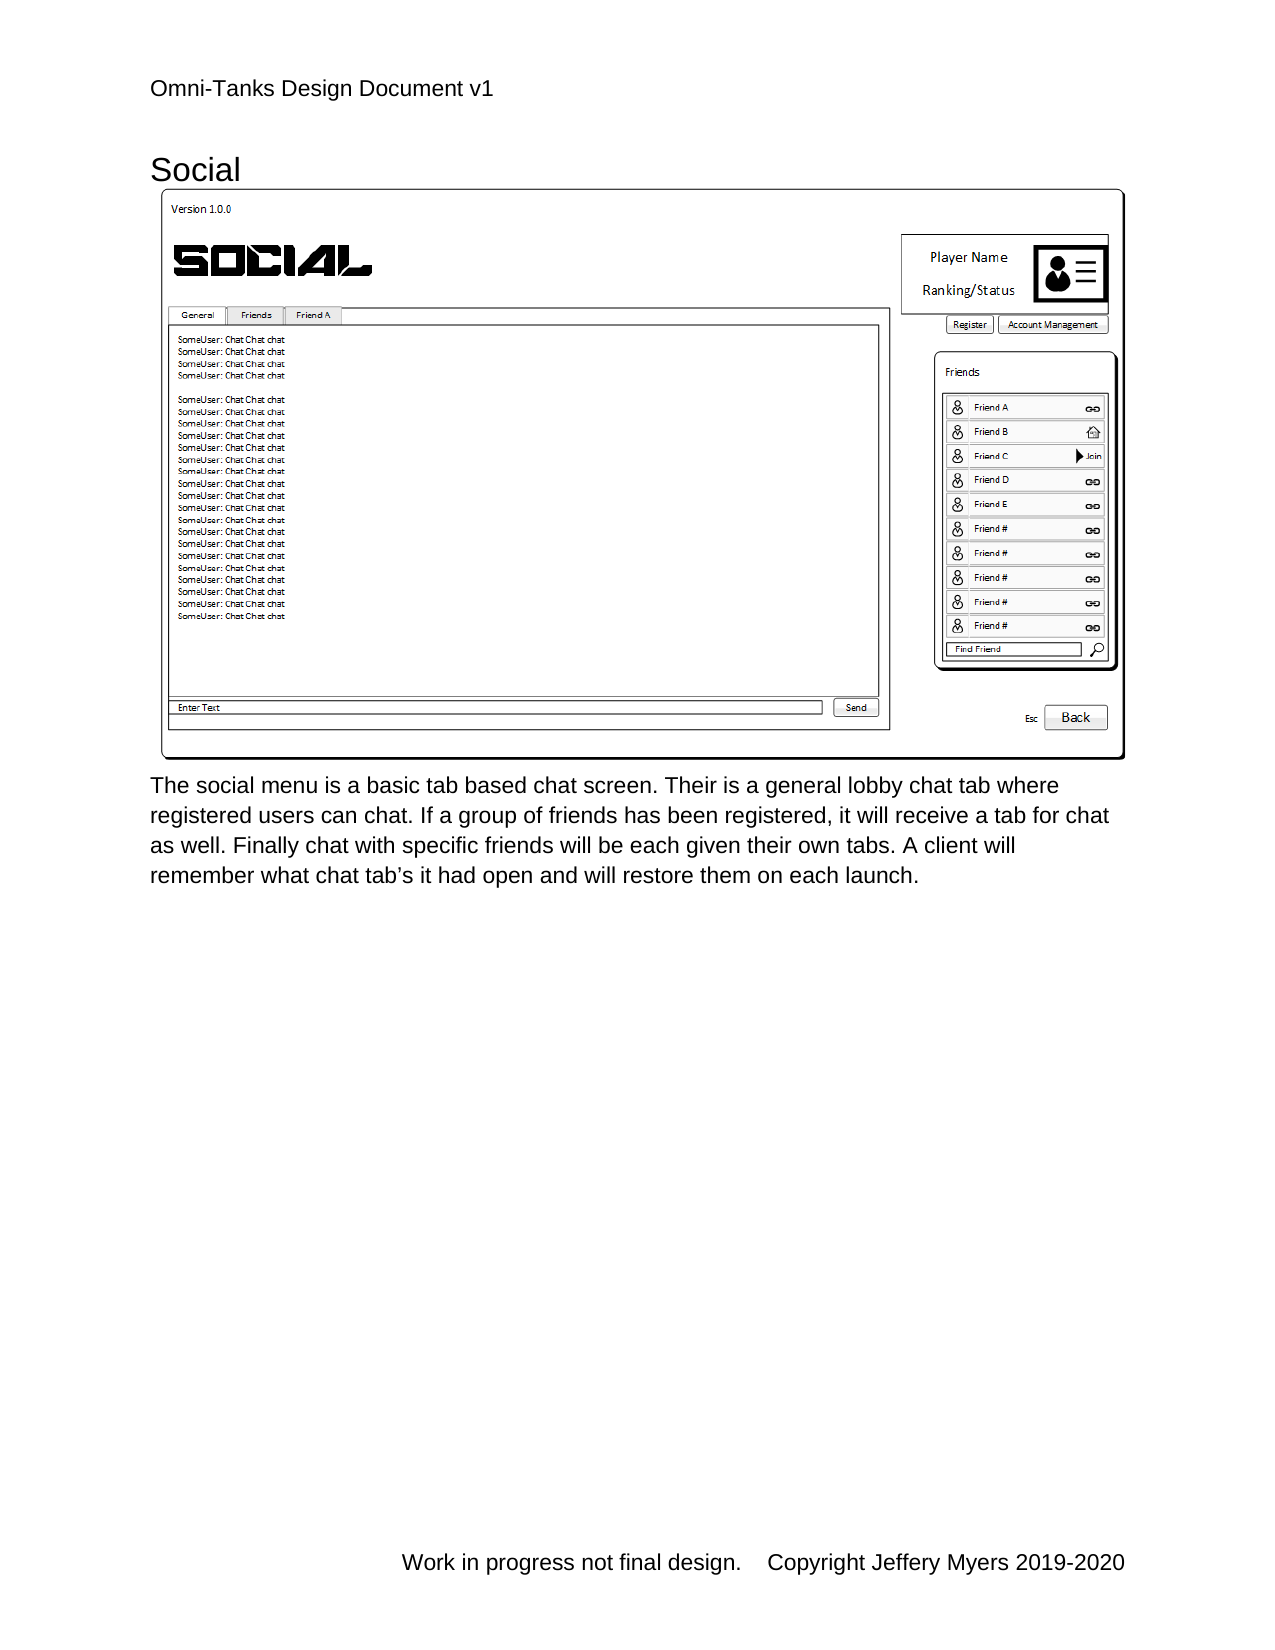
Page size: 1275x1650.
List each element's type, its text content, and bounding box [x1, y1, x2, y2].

picture [150, 188, 1125, 760]
text The social menu is a basic tab based chat screen. Their is a general lobby chat tab where registered users can chat. If a group of friends has been registered, it will receive a tab for chat as well. Finally chat with specific friends will be each given their own tabs. A client will remember what chat tab’s it had open and will restore them on each launch. [150, 772, 1125, 889]
subtitle Social [150, 150, 1125, 188]
